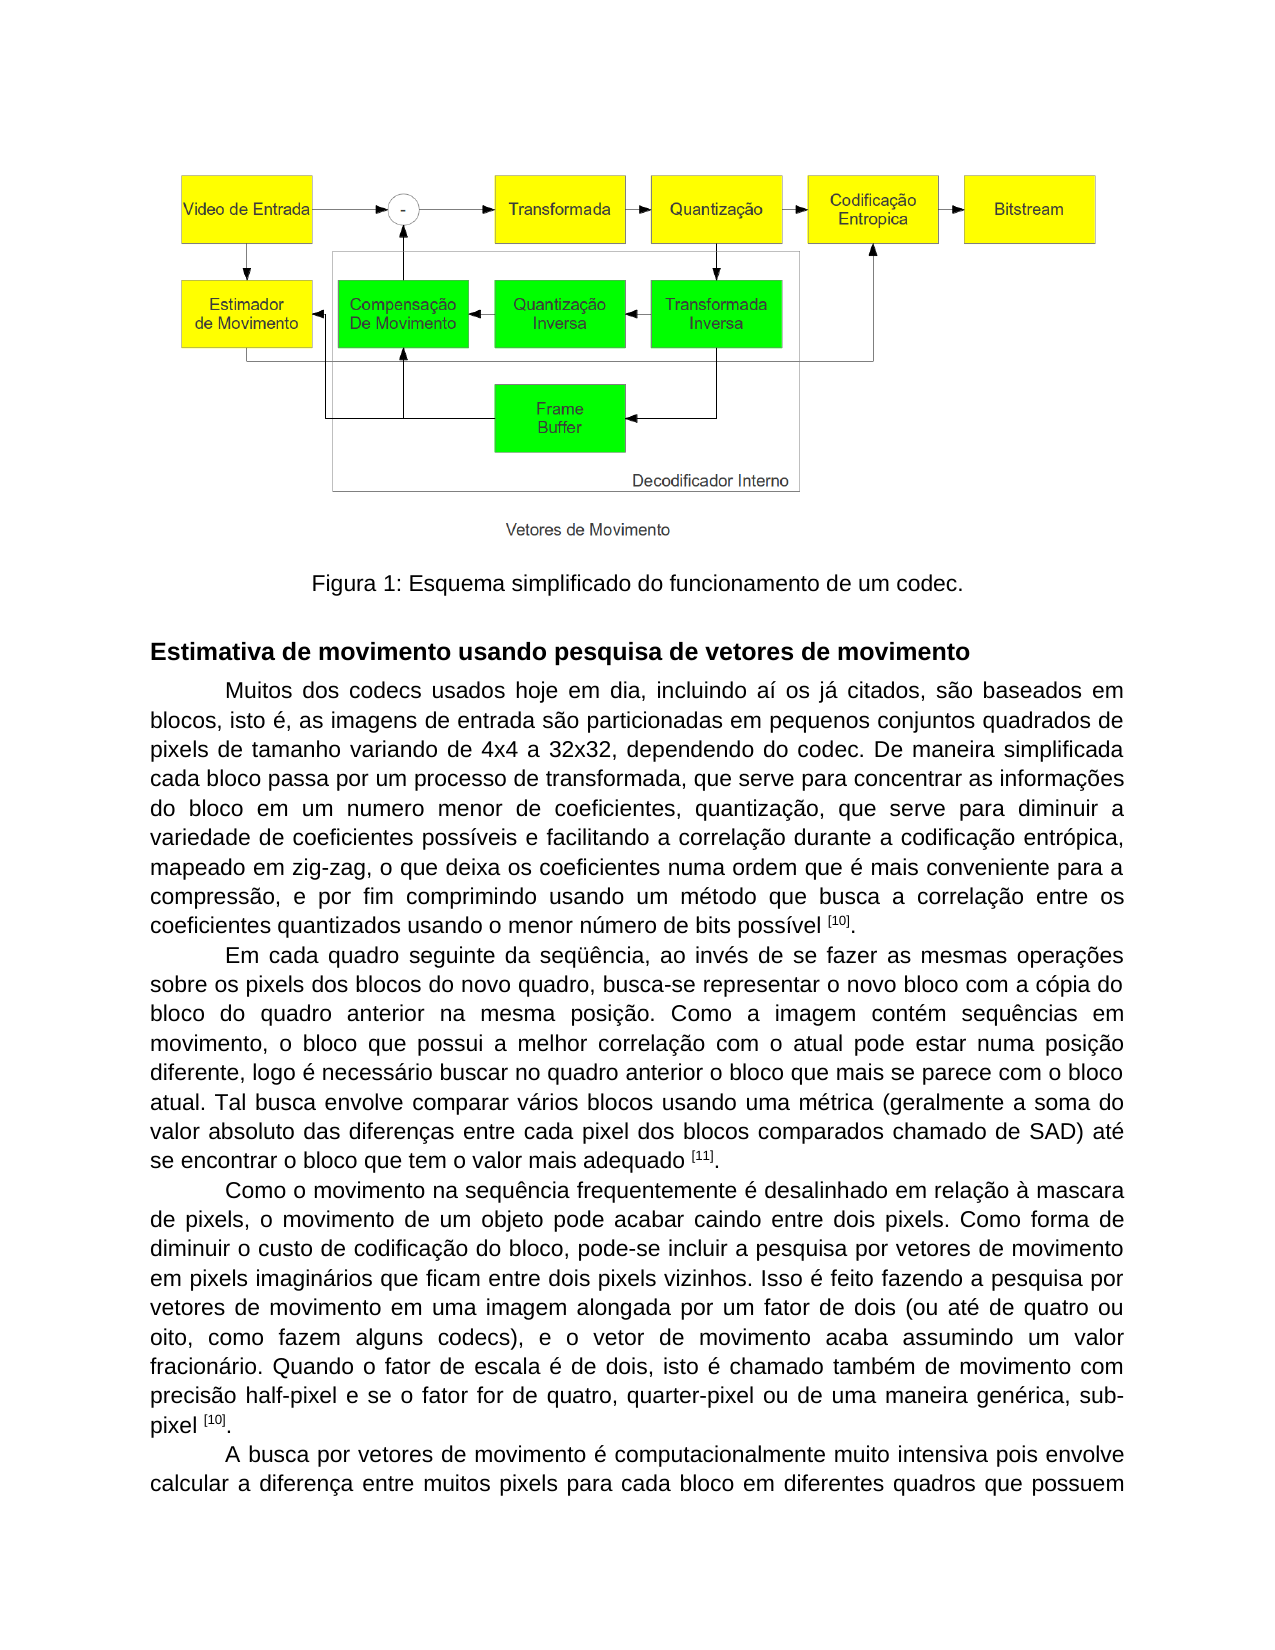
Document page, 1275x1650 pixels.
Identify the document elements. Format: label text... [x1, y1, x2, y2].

picture [155, 150, 1120, 567]
text Em cada quadro seguinte da seqüência, ao invés de se fazer as mesmas operações sobre os pixels dos blocos do novo quadro, busca-se representar o novo bloco com a cópia do bloco do quadro anterior na mesma posição. Como a imagem contém sequências em movimento, o bloco que possui a melhor correlação com o atual pode estar numa posição diferente, logo é necessário buscar no quadro anterior o bloco que mais se parece com o bloco atual. Tal busca envolve comparar vários blocos usando uma métrica (geralmente a soma do valor absoluto das diferenças entre cada pixel dos blocos comparados chamado de SAD) até se encontrar o bloco que tem o valor mais adequado [11]. [150, 942, 1125, 1173]
subtitle Estimativa de movimento usando pesquisa de vetores de movimento [150, 637, 1125, 665]
text A busca por vetores de movimento é computacionalmente muito intensiva pois envolve calcular a diferença entre muitos pixels para cada bloco em diferentes quadros que possuem [150, 1442, 1125, 1497]
text Como o movimento na sequência frequentemente é desalinhado em relação à mascara de pixels, o movimento de um objeto pode acabar caindo entre dois pixels. Como forma de diminuir o custo de codificação do bloco, pode-se incluir a pesquisa por vetores de movimento em pixels imaginários que ficam entre dois pixels vizinhos. Isso é feito fazendo a pesquisa por vetores de movimento em uma imagem alongada por um fator de dois (ou até de quatro ou oito, como fazem alguns codecs), e o vetor de movimento acaba assumindo um valor fracionário. Quando o fator de escala é de dois, isto é chamado também de movimento com precisão half-pixel e se o fator for de quatro, quarter-pixel ou de uma maneira genérica, sub-pixel [10]. [150, 1177, 1125, 1438]
text Figura 1: Esquema simplificado do funcionamento de um codec. [156, 567, 1119, 596]
text Muitos dos codecs usados hoje em dia, incluindo aí os já citados, são baseados em blocos, isto é, as imagens de entrada são particionadas em pequenos conjuntos quadrados de pixels de tamanho variando de 4x4 a 32x32, dependendo do codec. De maneira simplificada cada bloco passa por um processo de transformada, que serve para concentrar as informações do bloco em um numero menor de coeficientes, quantização, que serve para diminuir a variedade de coeficientes possíveis e facilitando a correlação durante a codificação entrópica, mapeado em zig-zag, o que deixa os coeficientes numa ordem que é mais conveniente para a compressão, e por fim comprimindo usando um método que busca a correlação entre os coeficientes quantizados usando o menor número de bits possível [10]. [150, 678, 1125, 938]
